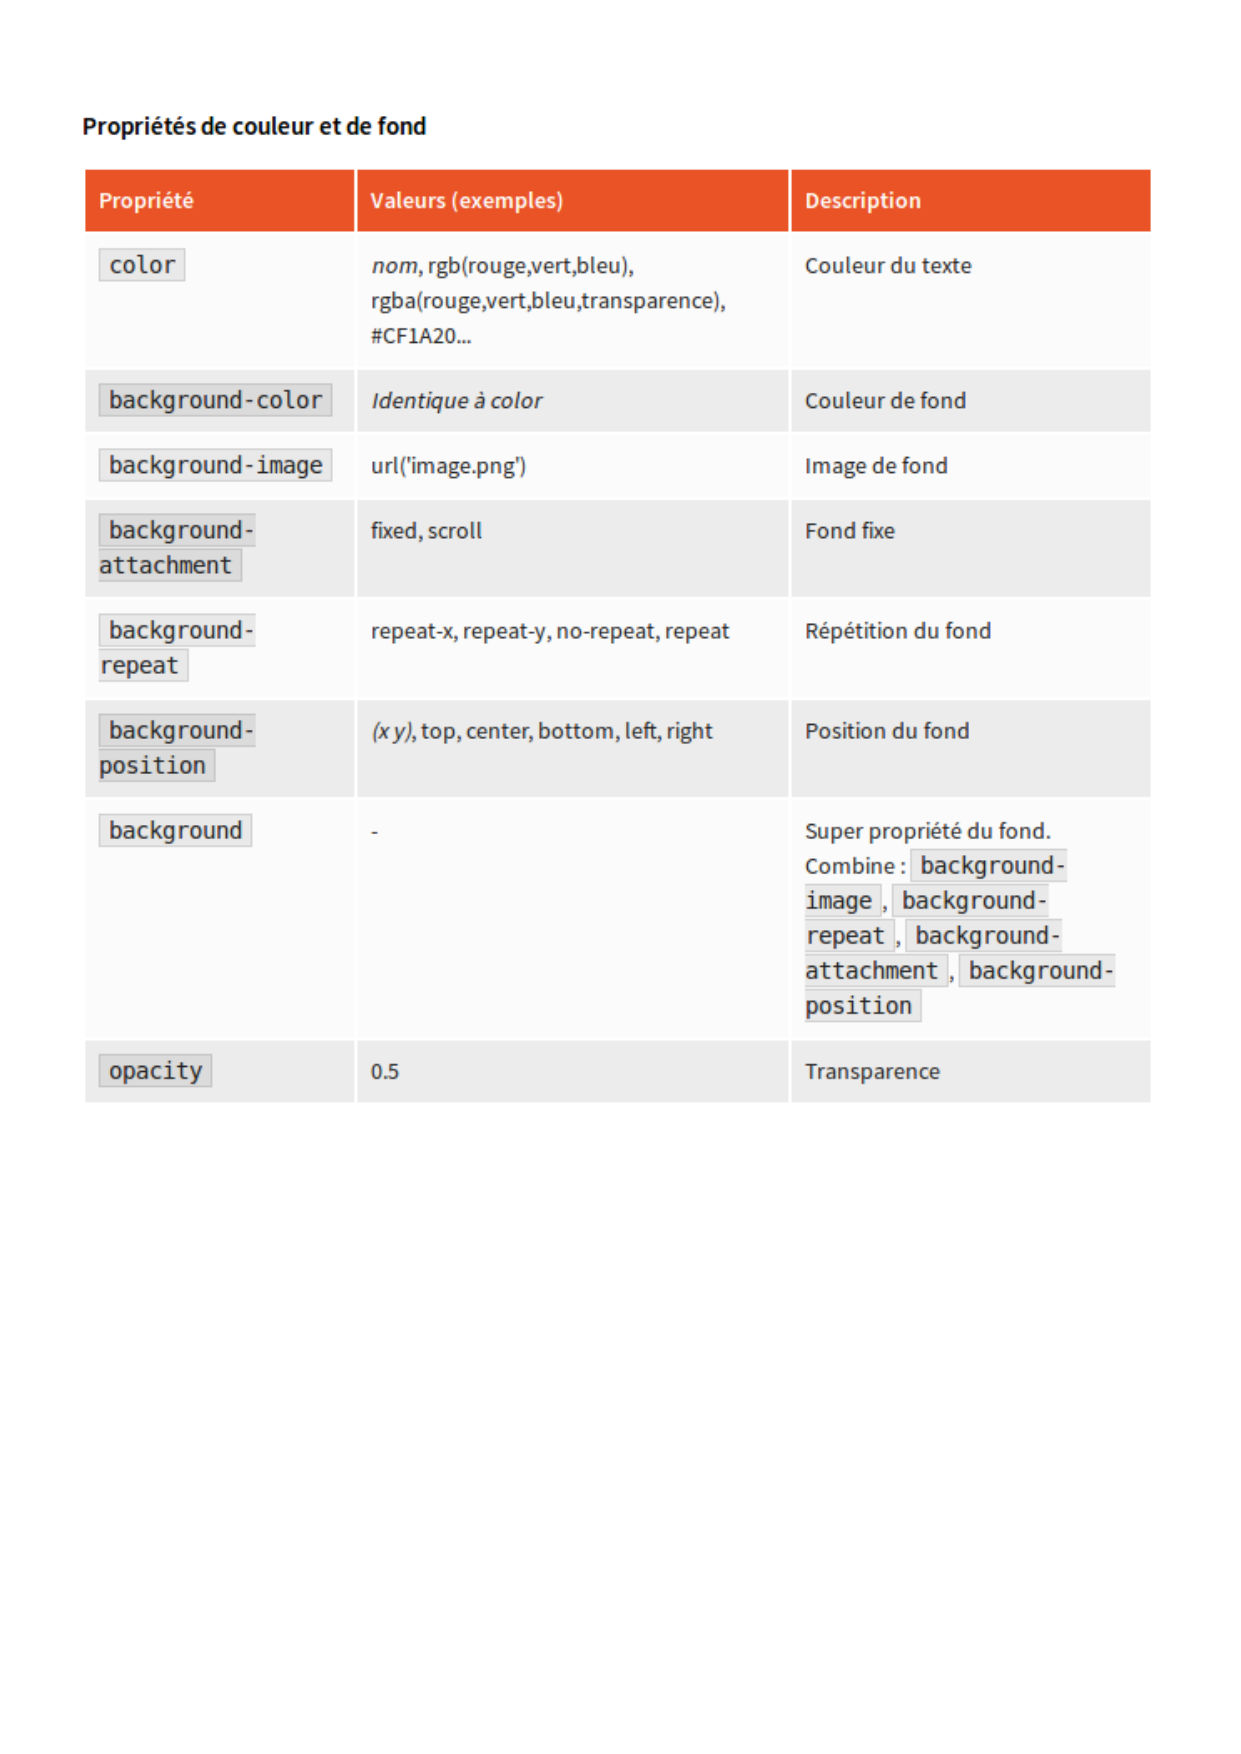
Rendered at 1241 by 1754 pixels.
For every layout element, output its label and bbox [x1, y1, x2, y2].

picture [75, 100, 1166, 1136]
